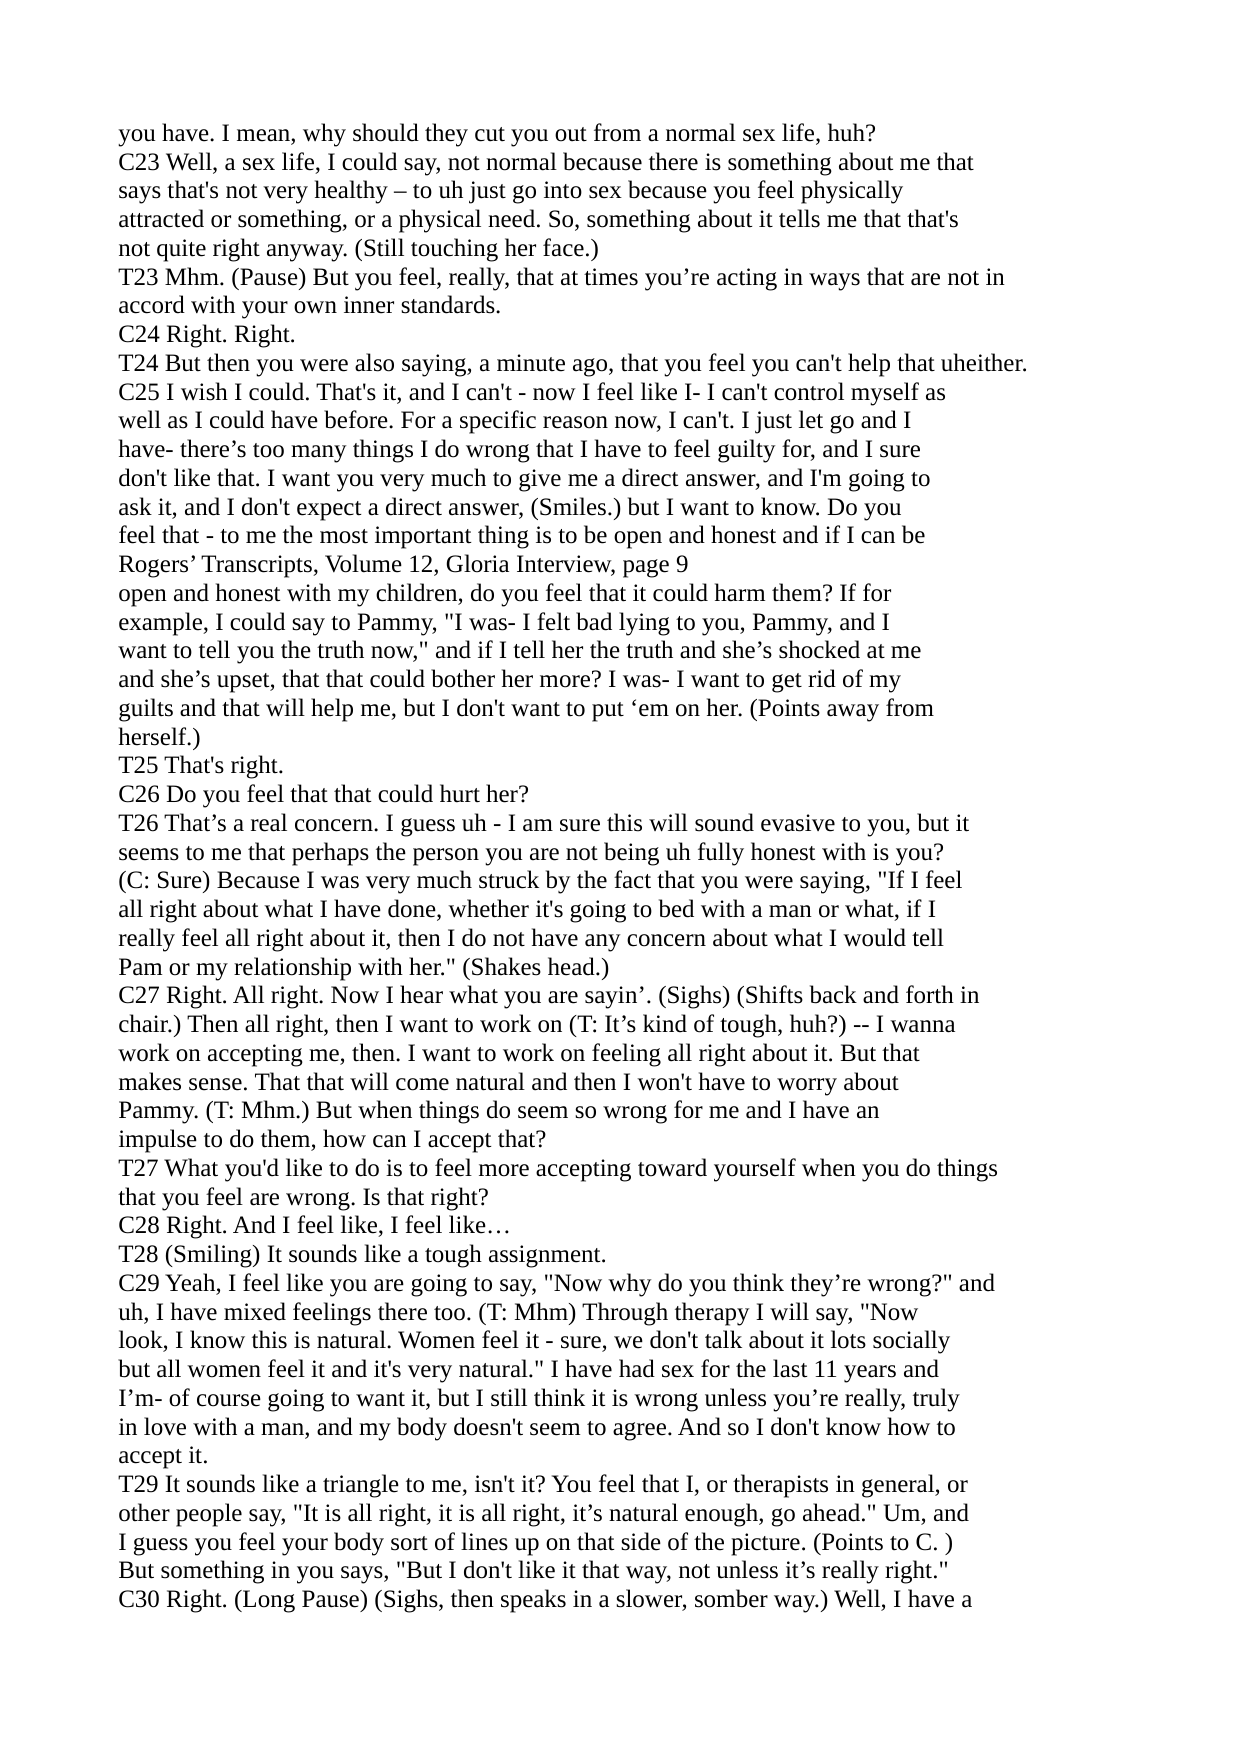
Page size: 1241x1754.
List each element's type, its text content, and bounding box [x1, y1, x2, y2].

text look, I know this is natural. Women feel it - sure, we don't talk about it lots socially [118, 1326, 1122, 1354]
text guilts and that will help me, but I don't want to put ‘em on her. (Points away from [118, 693, 1122, 722]
text T26 That’s a real concern. I guess uh - I am sure this will sound evasive to you, but it [118, 808, 1122, 837]
text that you feel are wrong. Is that right? [118, 1182, 1122, 1211]
text C26 Do you feel that that could hurt her? [118, 779, 1122, 808]
text accept it. [118, 1441, 1122, 1469]
text I’m- of course going to want it, but I still think it is wrong unless you’re really, truly [118, 1383, 1122, 1412]
text don't like that. I want you very much to give me a direct answer, and I'm going to [118, 463, 1122, 492]
text Pammy. (T: Mhm.) But when things do seem so wrong for me and I have an [118, 1096, 1122, 1124]
text T24 But then you were also saying, a minute ago, that you feel you can't help that uheither. [118, 348, 1122, 377]
text Pam or my relationship with her." (Shakes head.) [118, 952, 1122, 981]
text seems to me that perhaps the person you are not being uh fully honest with is you? [118, 837, 1122, 866]
text all right about what I have done, whether it's going to bed with a man or what, if I [118, 894, 1122, 923]
text T29 It sounds like a triangle to me, isn't it? You feel that I, or therapists in general, or [118, 1469, 1122, 1498]
text C29 Yeah, I feel like you are going to say, "Now why do you think they’re wrong?" and [118, 1268, 1122, 1297]
text work on accepting me, then. I want to work on feeling all right about it. But that [118, 1038, 1122, 1067]
text T28 (Smiling) It sounds like a tough assignment. [118, 1239, 1122, 1268]
text really feel all right about it, then I do not have any concern about what I would tell [118, 923, 1122, 952]
text well as I could have before. For a specific reason now, I can't. I just let go and I [118, 406, 1122, 434]
text C30 Right. (Long Pause) (Sighs, then speaks in a slower, somber way.) Well, I have a [118, 1584, 1122, 1613]
text Rogers’ Transcripts, Volume 12, Gloria Interview, page 9 [118, 549, 1122, 578]
text you have. I mean, why should they cut you out from a normal sex life, huh? [118, 118, 1122, 147]
text (C: Sure) Because I was very much struck by the fact that you were saying, "If I feel [118, 866, 1122, 894]
text T27 What you'd like to do is to feel more accepting toward yourself when you do things [118, 1153, 1122, 1182]
text attracted or something, or a physical need. So, something about it tells me that that's [118, 204, 1122, 233]
text example, I could say to Pammy, "I was- I felt bad lying to you, Pammy, and I [118, 607, 1122, 636]
text But something in you says, "But I don't like it that way, not unless it’s really right." [118, 1556, 1122, 1584]
text T25 That's right. [118, 751, 1122, 779]
text feel that - to me the most important thing is to be open and honest and if I can be [118, 521, 1122, 549]
text and she’s upset, that that could bother her more? I was- I want to get rid of my [118, 664, 1122, 693]
text other people say, "It is all right, it is all right, it’s natural enough, go ahead." Um, and [118, 1498, 1122, 1527]
text C28 Right. And I feel like, I feel like… [118, 1211, 1122, 1239]
text have- there’s too many things I do wrong that I have to feel guilty for, and I sure [118, 434, 1122, 463]
text open and honest with my children, do you feel that it could harm them? If for [118, 578, 1122, 607]
text I guess you feel your body sort of lines up on that side of the picture. (Points to C. ) [118, 1527, 1122, 1556]
text chair.) Then all right, then I want to work on (T: It’s kind of tough, huh?) -- I wanna [118, 1009, 1122, 1038]
text ask it, and I don't expect a direct answer, (Smiles.) but I want to know. Do you [118, 492, 1122, 521]
text not quite right anyway. (Still touching her face.) [118, 233, 1122, 262]
text C25 I wish I could. That's it, and I can't - now I feel like I- I can't control myself as [118, 377, 1122, 406]
text C24 Right. Right. [118, 319, 1122, 348]
text accord with your own inner standards. [118, 291, 1122, 319]
text impulse to do them, how can I accept that? [118, 1124, 1122, 1153]
text herself.) [118, 722, 1122, 751]
text says that's not very healthy – to uh just go into sex because you feel physically [118, 176, 1122, 204]
text C23 Well, a sex life, I could say, not normal because there is something about me that [118, 147, 1122, 176]
text makes sense. That that will come natural and then I won't have to worry about [118, 1067, 1122, 1096]
text C27 Right. All right. Now I hear what you are sayin’. (Sighs) (Shifts back and forth in [118, 981, 1122, 1009]
text T23 Mhm. (Pause) But you feel, really, that at times you’re acting in ways that are not in [118, 262, 1122, 291]
text but all women feel it and it's very natural." I have had sex for the last 11 years and [118, 1354, 1122, 1383]
text in love with a man, and my body doesn't seem to agree. And so I don't know how to [118, 1412, 1122, 1441]
text uh, I have mixed feelings there too. (T: Mhm) Through therapy I will say, "Now [118, 1297, 1122, 1326]
text want to tell you the truth now," and if I tell her the truth and she’s shocked at me [118, 636, 1122, 664]
